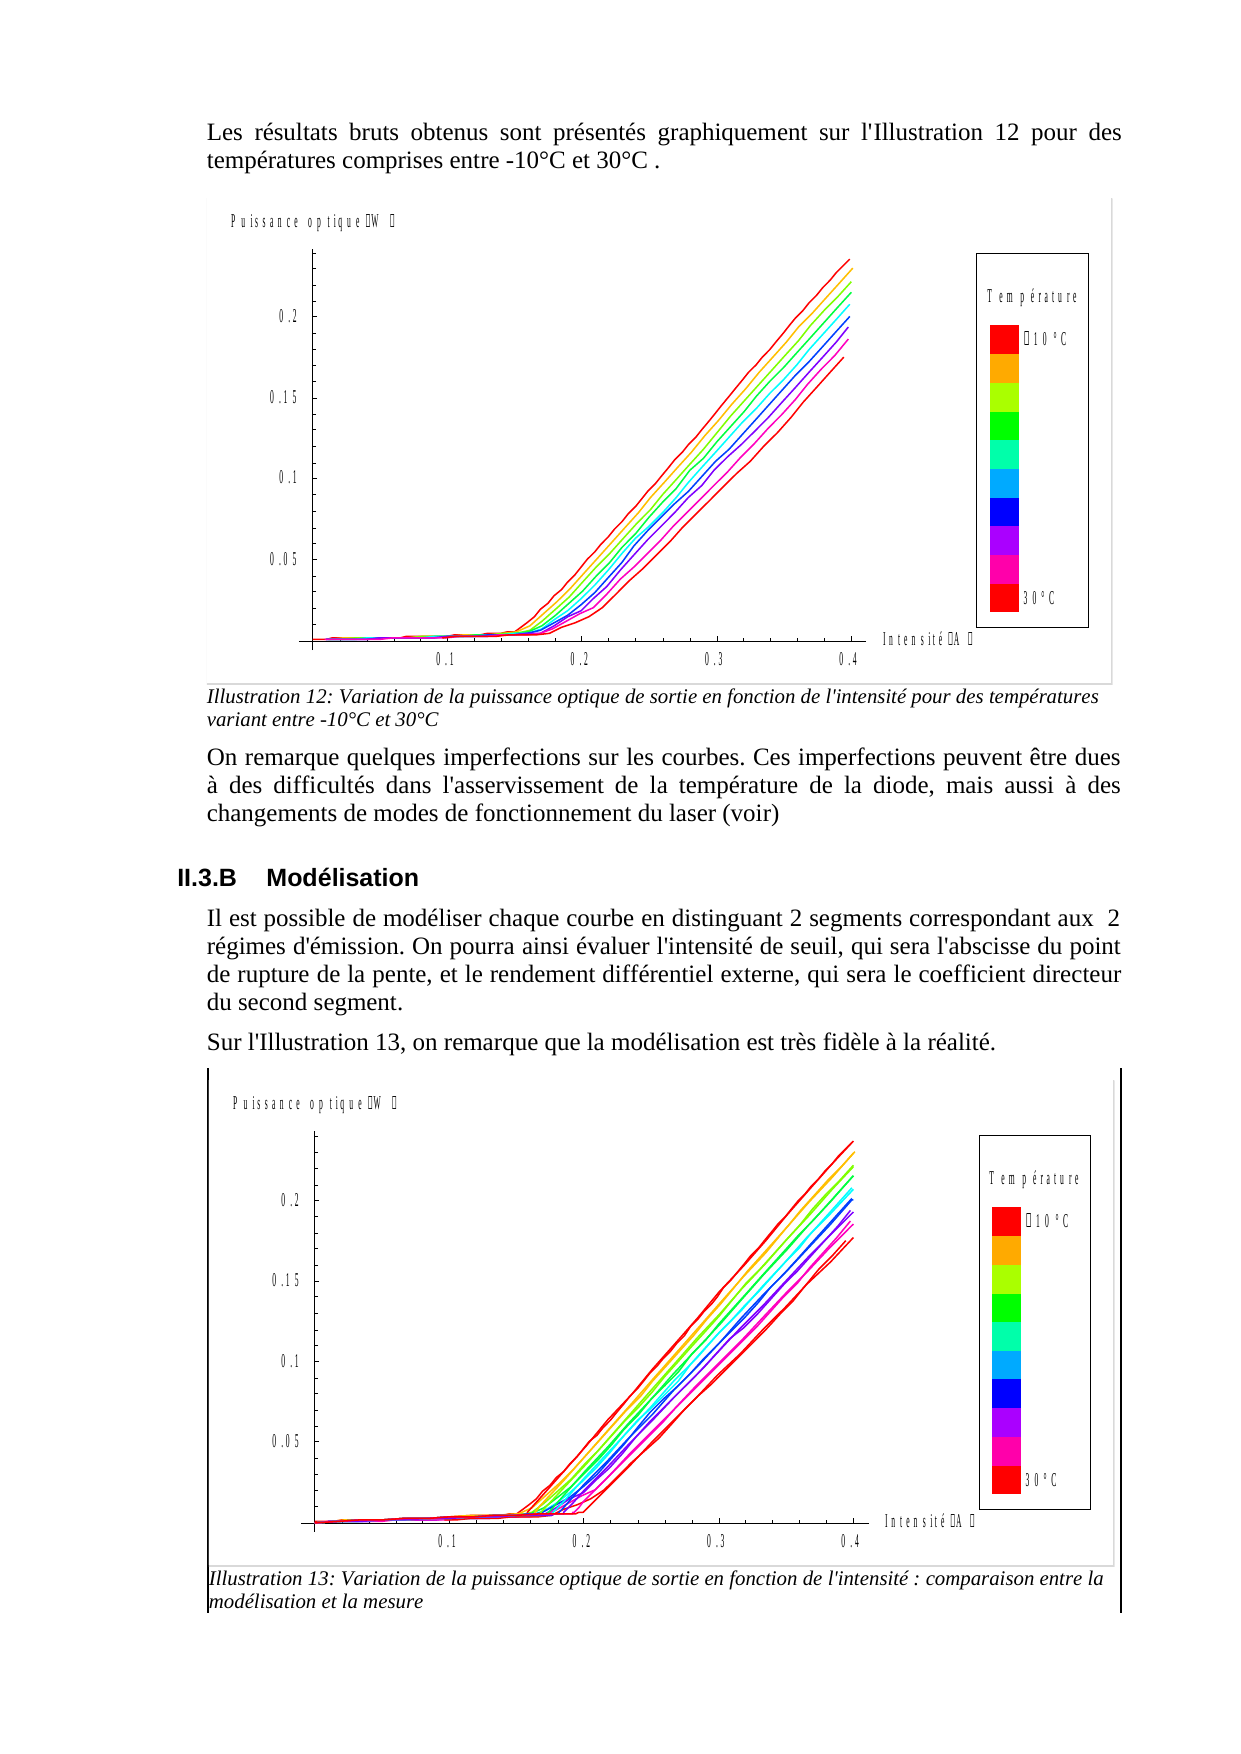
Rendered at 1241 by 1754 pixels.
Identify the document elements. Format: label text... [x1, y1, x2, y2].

text Sur l'Illustration 13, on remarque que la modélisation est très fidèle à la réalité. [207, 1028, 1122, 1056]
subtitle Modélisation [118, 864, 1122, 892]
text Illustration 13: Variation de la puissance optique de sortie en fonction de l'intensité : comparaison entre la modélisation et la mesure [209, 1567, 1114, 1613]
text On remarque quelques imperfections sur les courbes. Ces imperfections peuvent être dues à des difficultés dans l'asservissement de la température de la diode, mais aussi à des changements de modes de fonctionnement du laser (voir) [207, 743, 1122, 827]
text Illustration 12: Variation de la puissance optique de sortie en fonction de l'intensité pour des températures variant entre -10°C et 30°C [207, 685, 1112, 731]
text Les résultats bruts obtenus sont présentés graphiquement sur l'Illustration 12 pour des températures comprises entre -10°C et 30°C . [207, 118, 1122, 173]
text Il est possible de modéliser chaque courbe en distinguant 2 segments correspondant aux 2 régimes d'émission. On pourra ainsi évaluer l'intensité de seuil, qui sera l'abscisse du point de rupture de la pente, et le rendement différentiel externe, qui sera le coefficient directeur du second segment. [207, 904, 1122, 1015]
